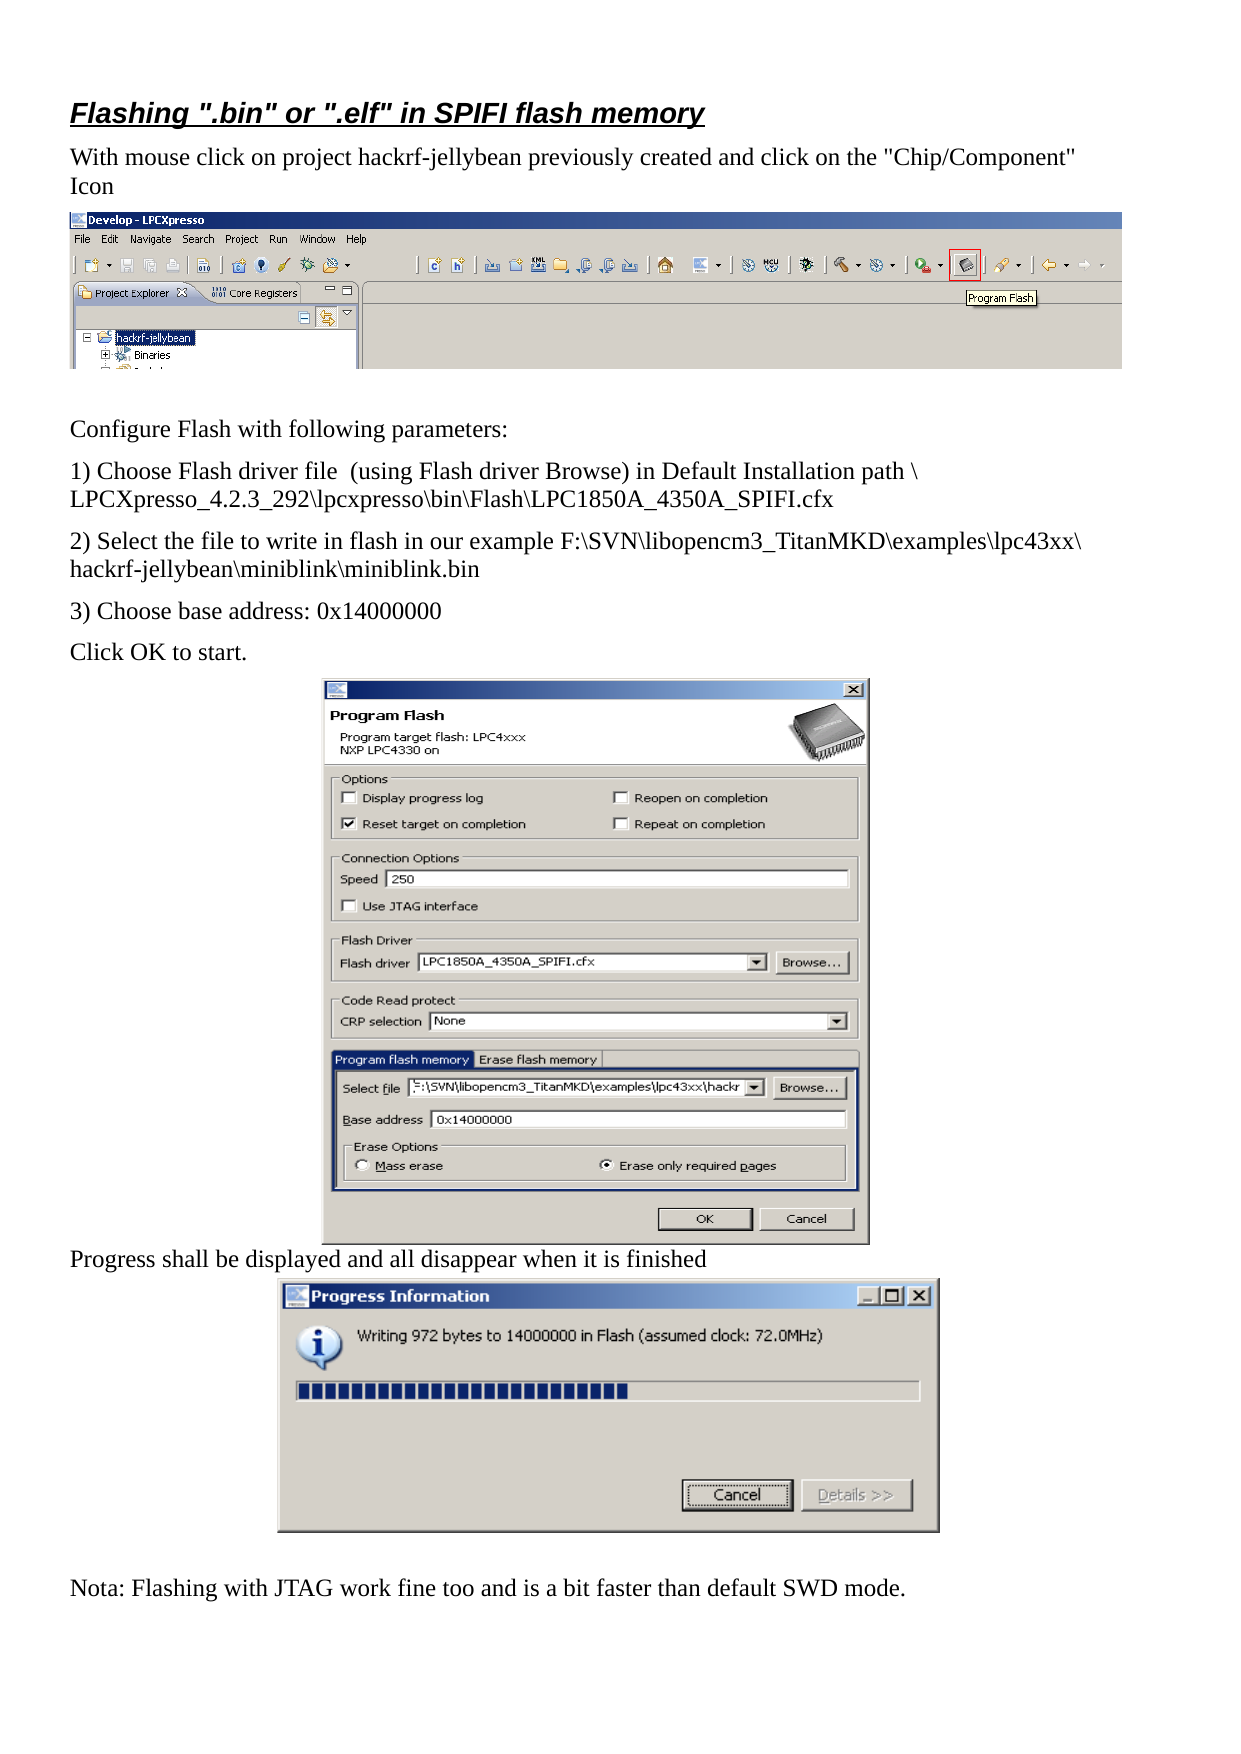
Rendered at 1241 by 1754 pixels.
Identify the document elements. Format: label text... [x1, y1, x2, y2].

text 1) Choose Flash driver file (using Flash driver Browse) in Default Installation path \LPCXpresso_4.2.3_292\lpcxpresso\bin\Flash\LPC1850A_4350A_SPIFI.cfx [69, 456, 1122, 513]
picture [321, 678, 870, 1245]
text Configure Flash with following parameters: [69, 414, 1122, 443]
text Nota: Flashing with JTAG work fine too and is a bit faster than default SWD mode. [69, 1573, 1122, 1602]
picture [277, 1278, 940, 1533]
text With mouse click on project hackrf-jellybean previously created and click on the "Chip/Component" Icon [69, 142, 1122, 199]
text 3) Choose base address: 0x14000000 [69, 596, 1122, 624]
text Click OK to start. [69, 637, 1122, 666]
text 2) Select the file to write in flash in our example F:\SVN\libopencm3_TitanMKD\examples\lpc43xx\hackrf-jellybean\miniblink\miniblink.bin [69, 526, 1122, 583]
subtitle Flashing ".bin" or ".elf" in SPIFI flash memory [69, 96, 1122, 129]
text Progress shall be displayed and all disappear when it is finished [69, 678, 1122, 1273]
